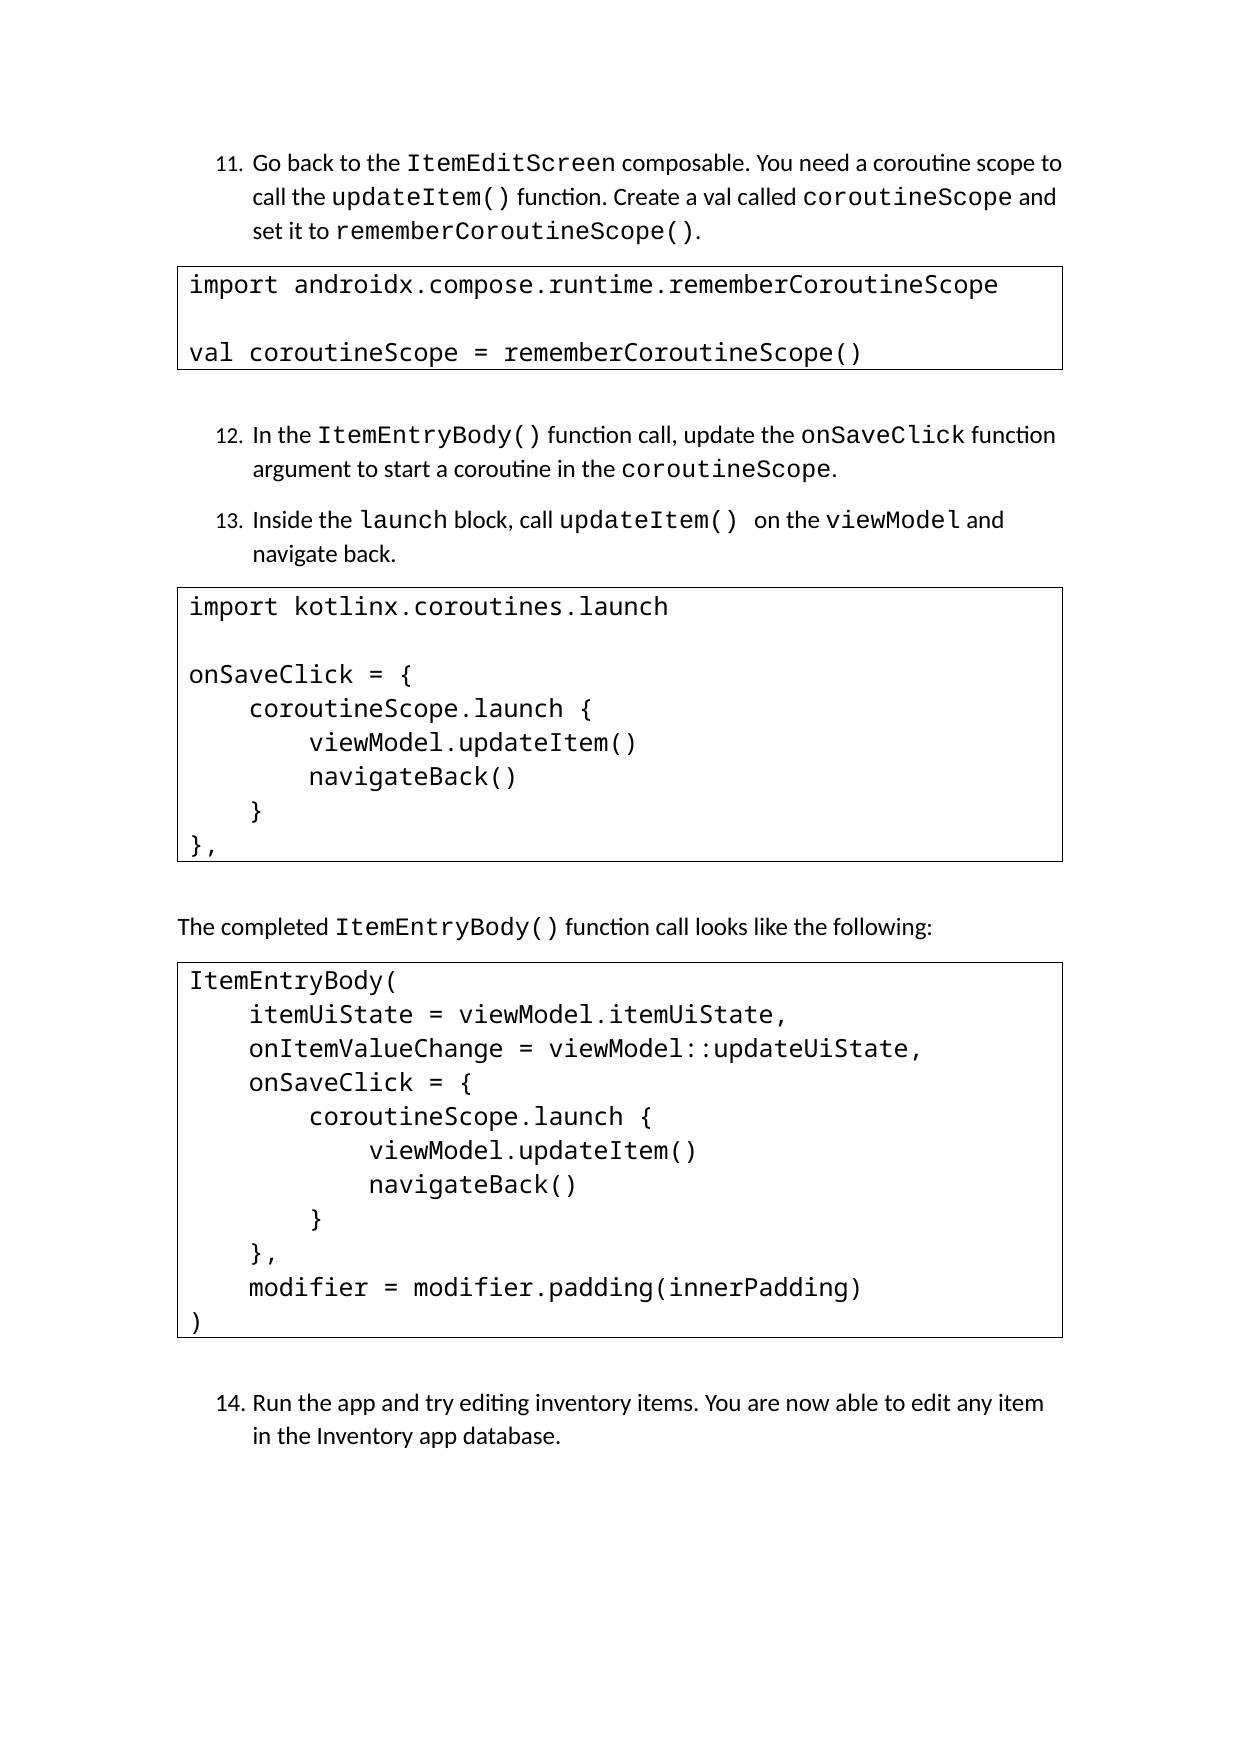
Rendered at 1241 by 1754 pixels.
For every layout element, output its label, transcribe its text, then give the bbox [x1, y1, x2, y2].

list Go back to the ItemEditScreen composable. You need a coroutine scope to call the updateItem() function. Create a val called coroutineScope and set it to rememberCoroutineScope(). [215, 148, 1063, 247]
text The completed ItemEntryBody() function call looks like the following: [177, 911, 1063, 943]
list In the ItemEntryBody() function call, update the onSaveClick function argument to start a coroutine in the coroutineScope. [215, 419, 1063, 485]
table_header ItemEntryBody( itemUiState = viewModel.itemUiState, onItemValueChange = viewModel::updateUiState, onSaveClick = { coroutineScope.launch { viewModel.updateItem() navigateBack() } }, modifier = modifier.padding(innerPadding) ) [178, 963, 1062, 1337]
list Inside the launch block, call updateItem() on the viewModel and navigate back. [215, 504, 1063, 568]
table_header import kotlinx.coroutines.launch onSaveClick = { coroutineScope.launch { viewModel.updateItem() navigateBack() } }, [178, 588, 1062, 861]
table_header import androidx.compose.runtime.rememberCoroutineScope val coroutineScope = rememberCoroutineScope() [178, 267, 1062, 369]
list Run the app and try editing inventory items. You are now able to edit any item in the Inventory app database. [215, 1388, 1063, 1451]
